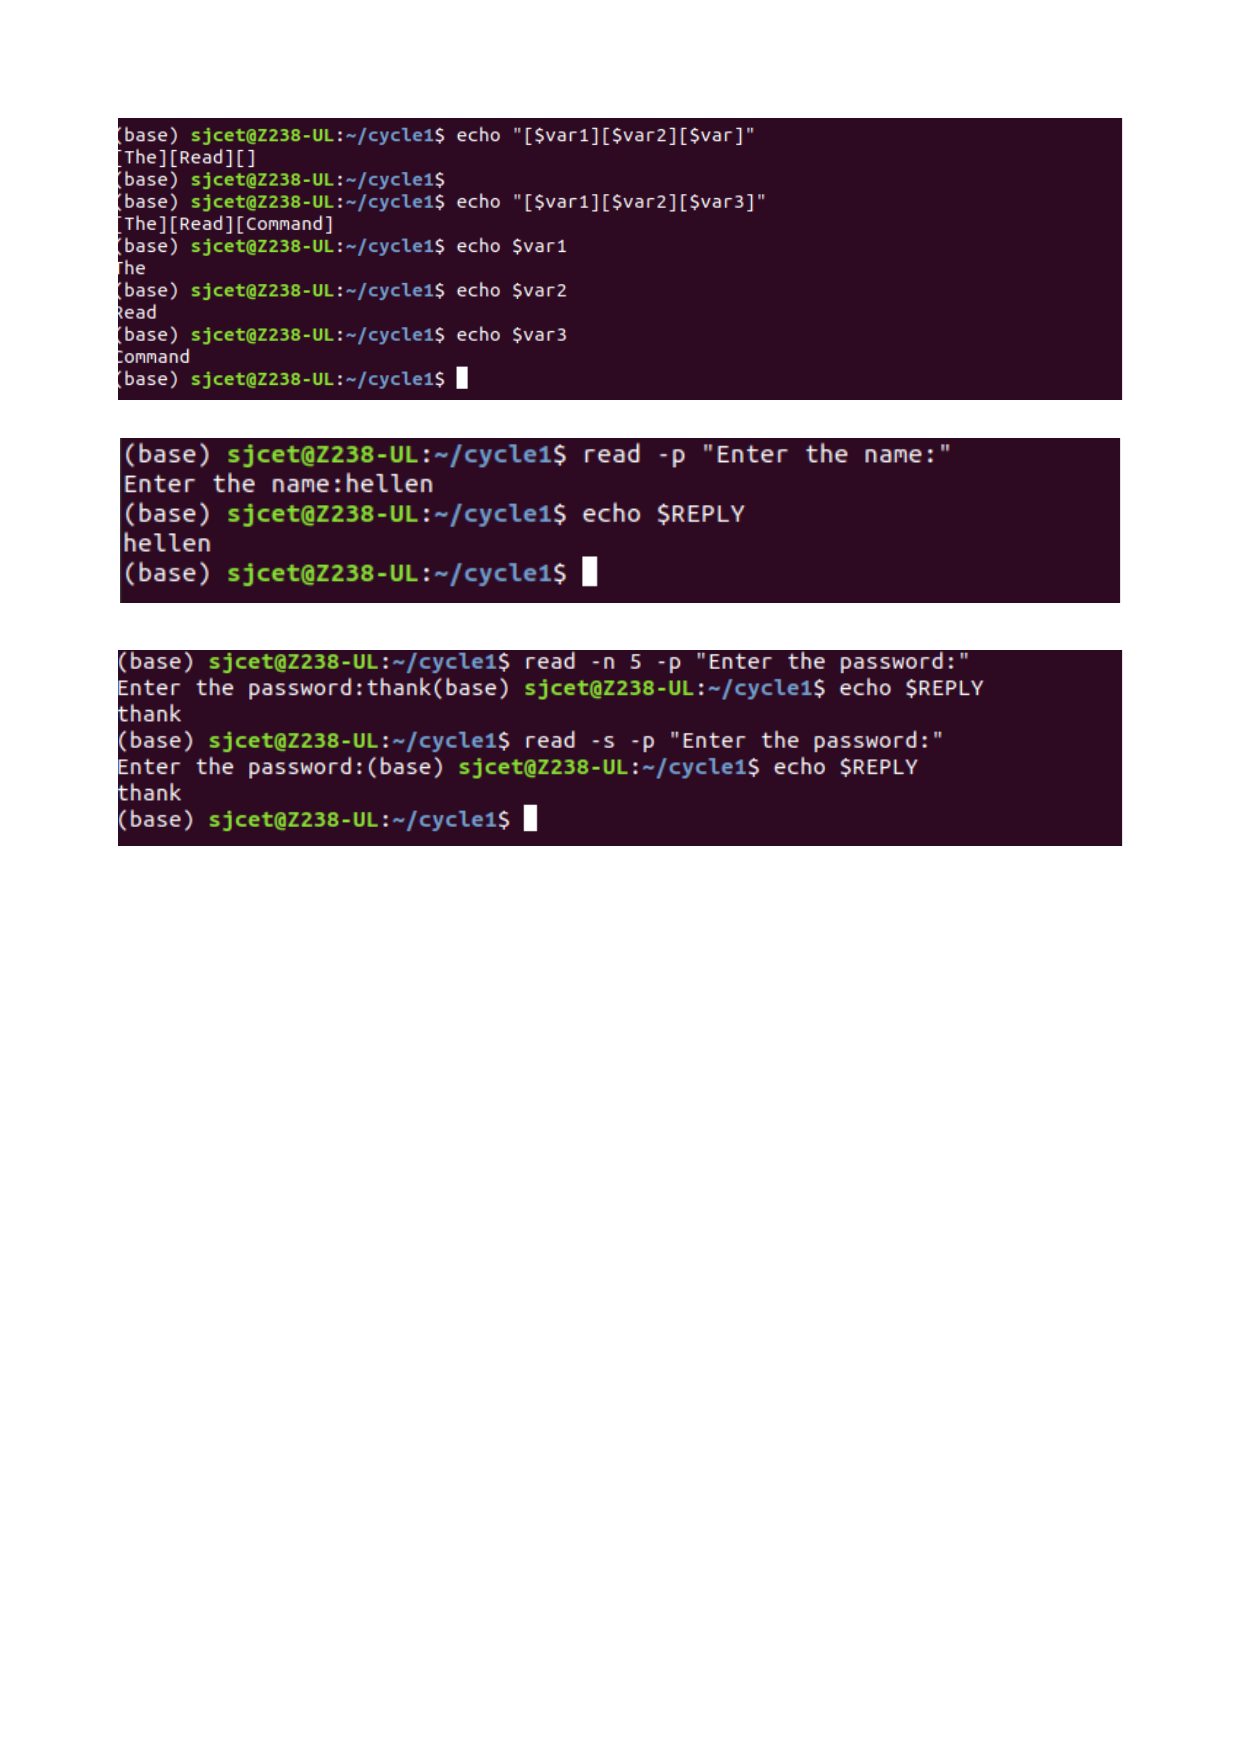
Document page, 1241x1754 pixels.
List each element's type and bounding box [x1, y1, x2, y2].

picture [120, 438, 1121, 603]
picture [118, 650, 1123, 846]
picture [118, 118, 1123, 400]
